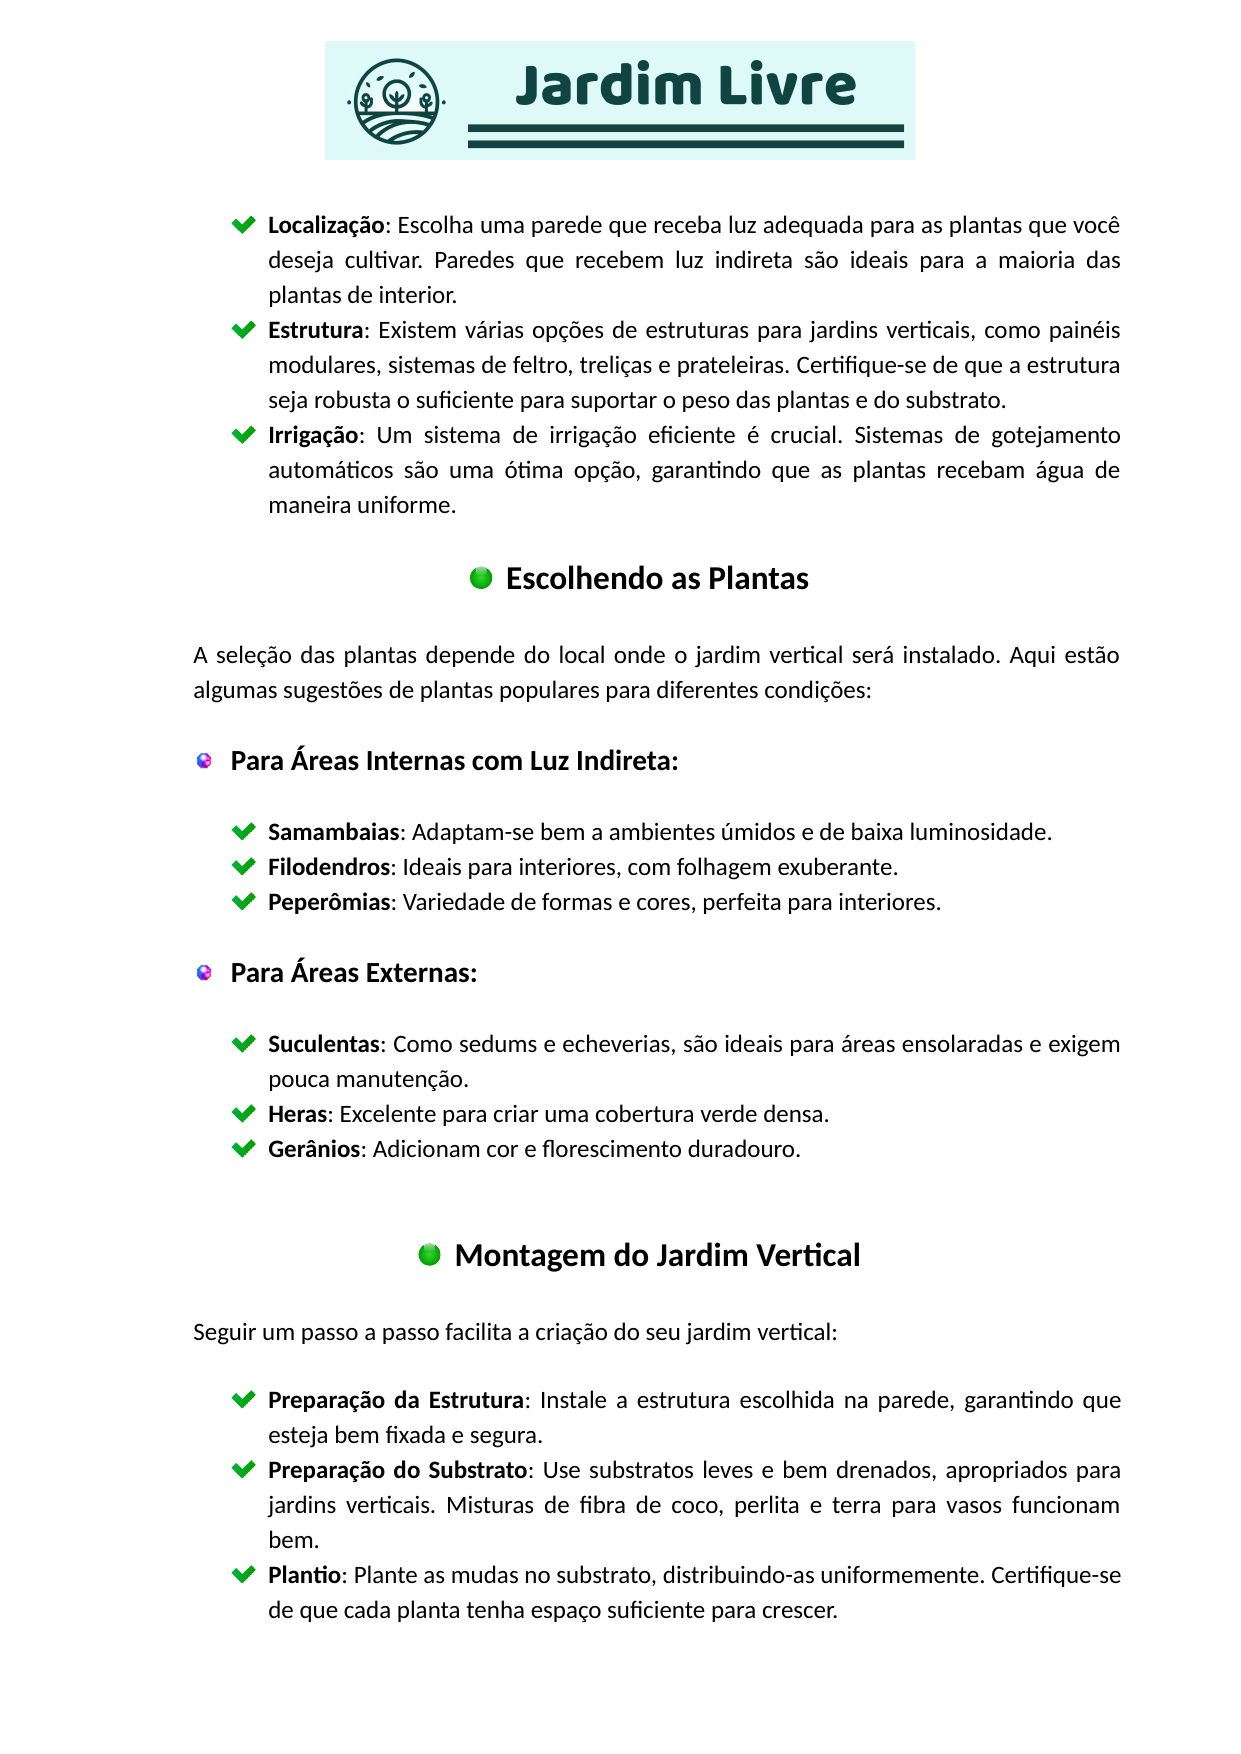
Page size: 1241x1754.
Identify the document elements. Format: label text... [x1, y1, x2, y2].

list Para Áreas Externas: [193, 954, 1122, 990]
list Irrigação: Um sistema de irrigação eficiente é crucial. Sistemas de gotejamento automáticos são uma ótima opção, garantindo que as plantas recebam água de maneira uniforme. [231, 419, 1122, 520]
list A seleção das plantas depende do local onde o jardim vertical será instalado. Aqui estão algumas sugestões de plantas populares para diferentes condições: [156, 604, 1122, 705]
list Gerânios: Adicionam cor e florescimento duradouro. [231, 1133, 1122, 1164]
list Samambaias: Adaptam-se bem a ambientes úmidos e de baixa luminosidade. [231, 816, 1122, 847]
list Plantio: Plante as mudas no substrato, distribuindo-as uniformemente. Certifique-se de que cada planta tenha espaço suficiente para crescer. [231, 1559, 1122, 1624]
list Preparação do Substrato: Use substratos leves e bem drenados, apropriados para jardins verticais. Misturas de fibra de coco, perlita e terra para vasos funcionam bem. [231, 1454, 1122, 1554]
list Escolhendo as Plantas [156, 557, 1122, 598]
list Filodendros: Ideais para interiores, com folhagem exuberante. [231, 851, 1122, 882]
picture [325, 41, 916, 160]
list Seguir um passo a passo facilita a criação do seu jardim vertical: [156, 1281, 1122, 1346]
list Heras: Excelente para criar uma cobertura verde densa. [231, 1098, 1122, 1129]
picture [194, 962, 213, 982]
list Localização: Escolha uma parede que receba luz adequada para as plantas que você deseja cultivar. Paredes que recebem luz indireta são ideais para a maioria das plantas de interior. [231, 209, 1122, 310]
list Preparação da Estrutura: Instale a estrutura escolhida na parede, garantindo que esteja bem fixada e segura. [231, 1384, 1122, 1449]
picture [194, 750, 213, 770]
list Montagem do Jardim Vertical [156, 1234, 1122, 1275]
list Suculentas: Como sedums e echeverias, são ideais para áreas ensolaradas e exigem pouca manutenção. [231, 1028, 1122, 1094]
list Estrutura: Existem várias opções de estruturas para jardins verticais, como painéis modulares, sistemas de feltro, treliças e prateleiras. Certifique-se de que a estrutura seja robusta o suficiente para suportar o peso das plantas e do substrato. [231, 314, 1122, 415]
list Peperômias: Variedade de formas e cores, perfeita para interiores. [231, 886, 1122, 917]
list Para Áreas Internas com Luz Indireta: [193, 742, 1122, 778]
